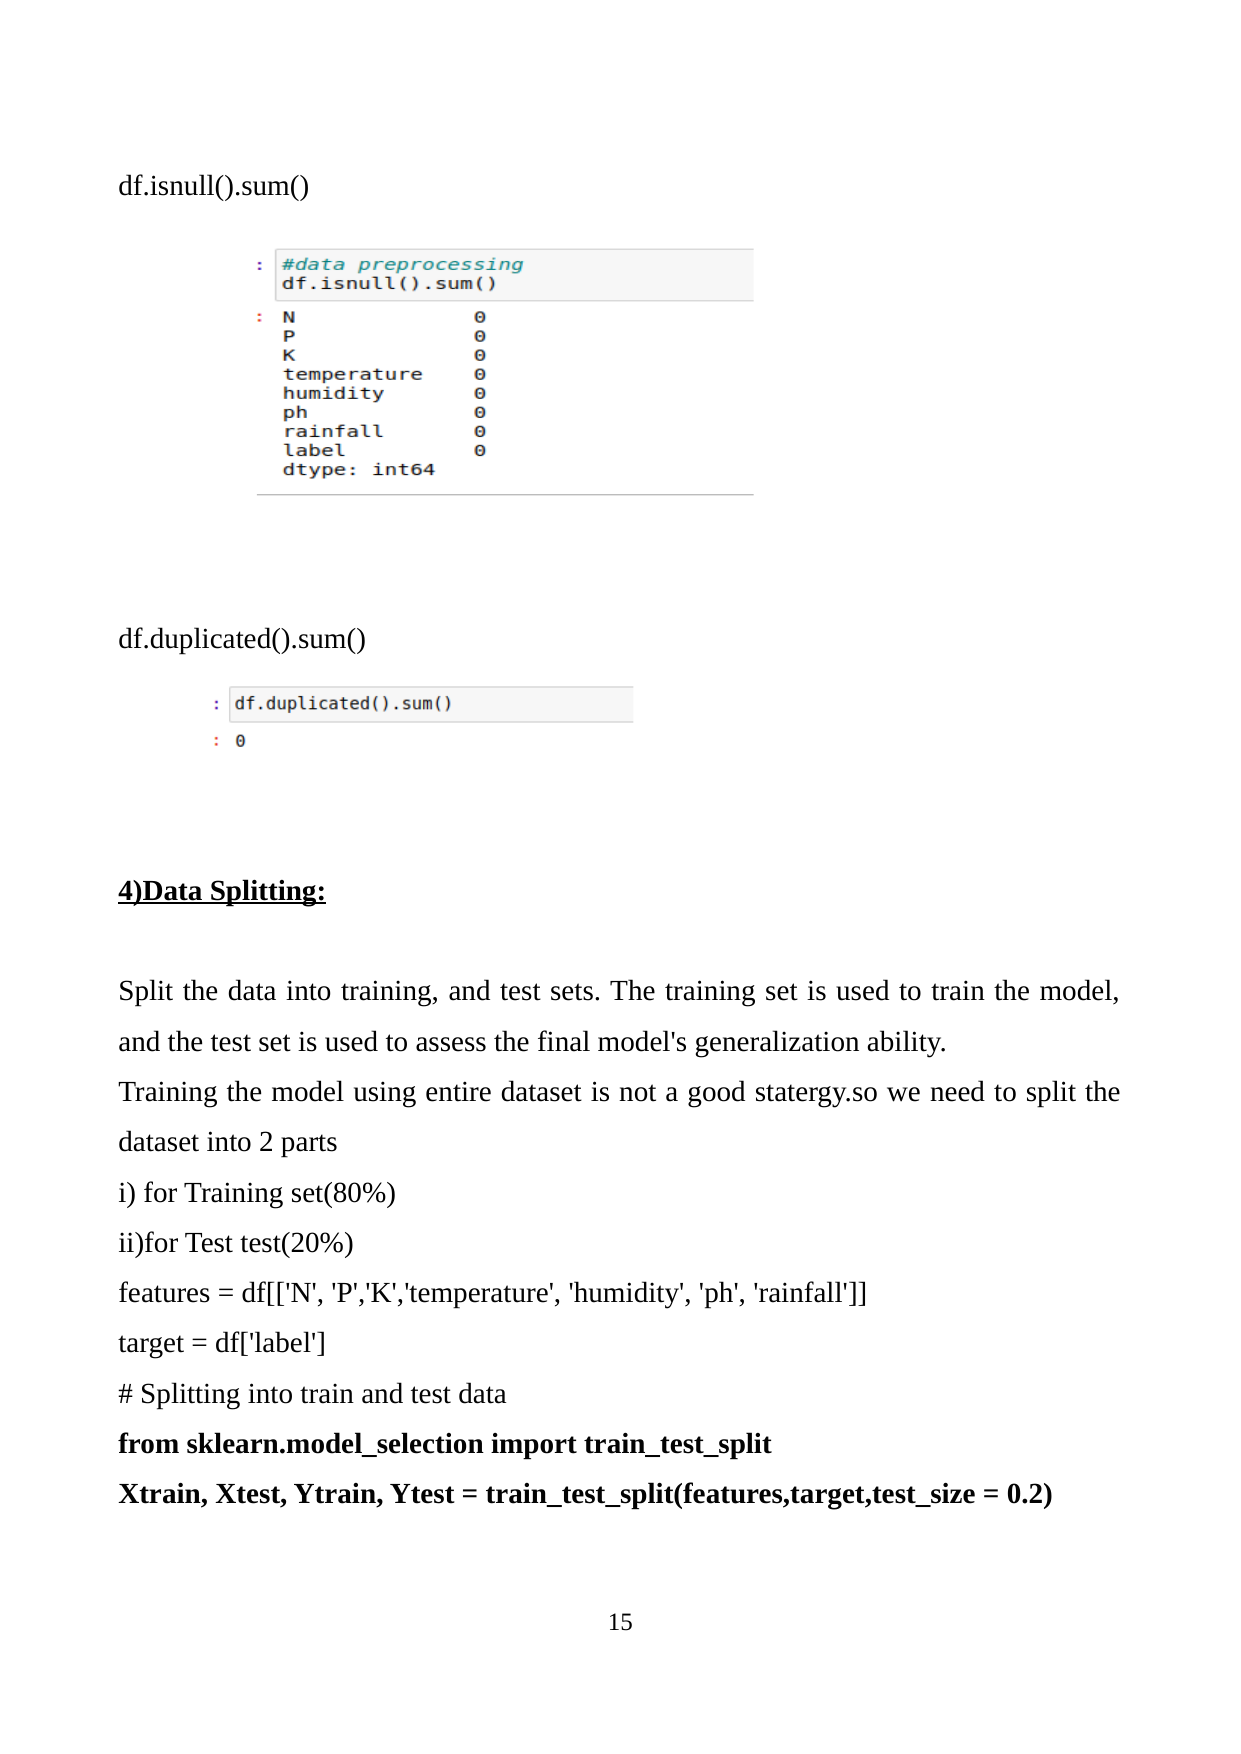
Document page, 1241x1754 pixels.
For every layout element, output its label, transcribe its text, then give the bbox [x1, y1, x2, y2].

text Xtrain, Xtest, Ytrain, Ytest = train_test_split(features,target,test_size = 0.2) [118, 1477, 1122, 1510]
text # Splitting into train and test data [118, 1376, 1122, 1409]
text df.duplicated().sum() [118, 621, 1122, 655]
text i) for Training set(80%) [118, 1175, 1122, 1208]
text 4)Data Splitting: [118, 873, 1122, 906]
text df.isnull().sum() [118, 168, 1122, 202]
text target = df['label'] [118, 1326, 1122, 1359]
picture [256, 245, 479, 496]
text Split the data into training, and test sets. The training set is used to train the model, and the test set is used to assess the final model's generalization ability. [118, 973, 1122, 1057]
picture [211, 676, 403, 763]
text features = df[['N', 'P','K','temperature', 'humidity', 'ph', 'rainfall']] [118, 1275, 1122, 1309]
text ii)for Test test(20%) [118, 1225, 1122, 1258]
text Training the model using entire dataset is not a good statergy.so we need to split the dataset into 2 parts [118, 1074, 1122, 1158]
text from sklearn.model_selection import train_test_split [118, 1426, 1122, 1460]
